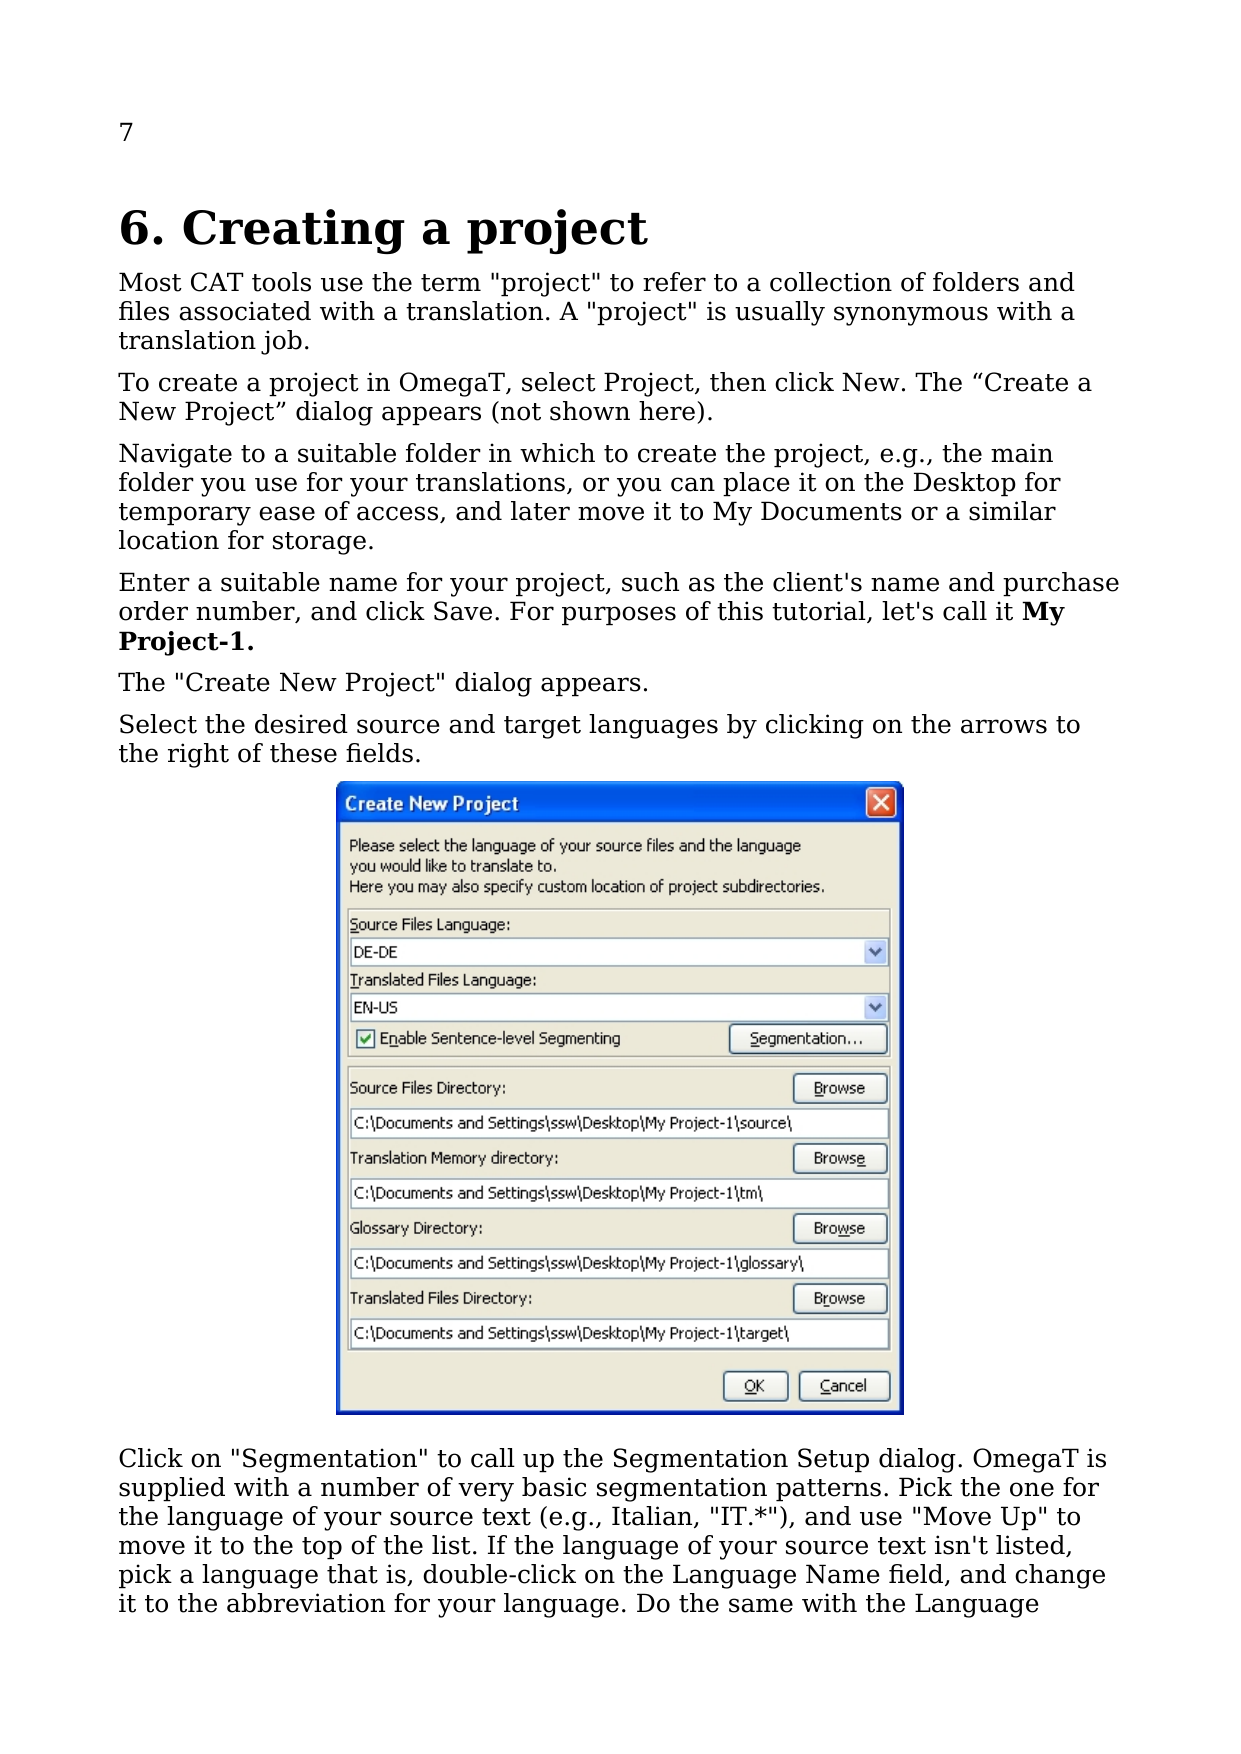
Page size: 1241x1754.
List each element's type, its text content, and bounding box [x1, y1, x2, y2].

text Navigate to a suitable folder in which to create the project, e.g., the main folder you use for your translations, or you can place it on the Desktop for temporary ease of access, and later move it to My Documents or a similar location for storage. [118, 439, 1122, 556]
text Select the desired source and target languages by clicking on the arrows to the right of these fields. [118, 710, 1122, 768]
text Enter a suitable name for your project, such as the client's name and purchase order number, and click Save. For purposes of this tutorial, let's call it My Project-1. [118, 568, 1122, 656]
text Click on "Segmentation" to call up the Segmentation Setup dialog. OmegaT is supplied with a number of very basic segmentation patterns. Pick the one for the language of your source text (e.g., Italian, "IT.*"), and use "Move Up" to move it to the top of the list. If the language of your source text isn't listed, pick a language that is, double-click on the Language Name field, and change it to the abbreviation for your language. Do the same with the Language [118, 781, 1122, 1619]
text The "Create New Project" dialog appears. [118, 668, 1122, 698]
subtitle 6. Creating a project [118, 202, 1122, 256]
text Most CAT tools use the term "project" to refer to a collection of folders and files associated with a translation. A "project" is usually synonymous with a translation job. [118, 268, 1122, 356]
text To create a project in OmegaT, select Project, then click New. The “Create a New Project” dialog appears (not shown here). [118, 368, 1122, 426]
picture [336, 781, 904, 1415]
